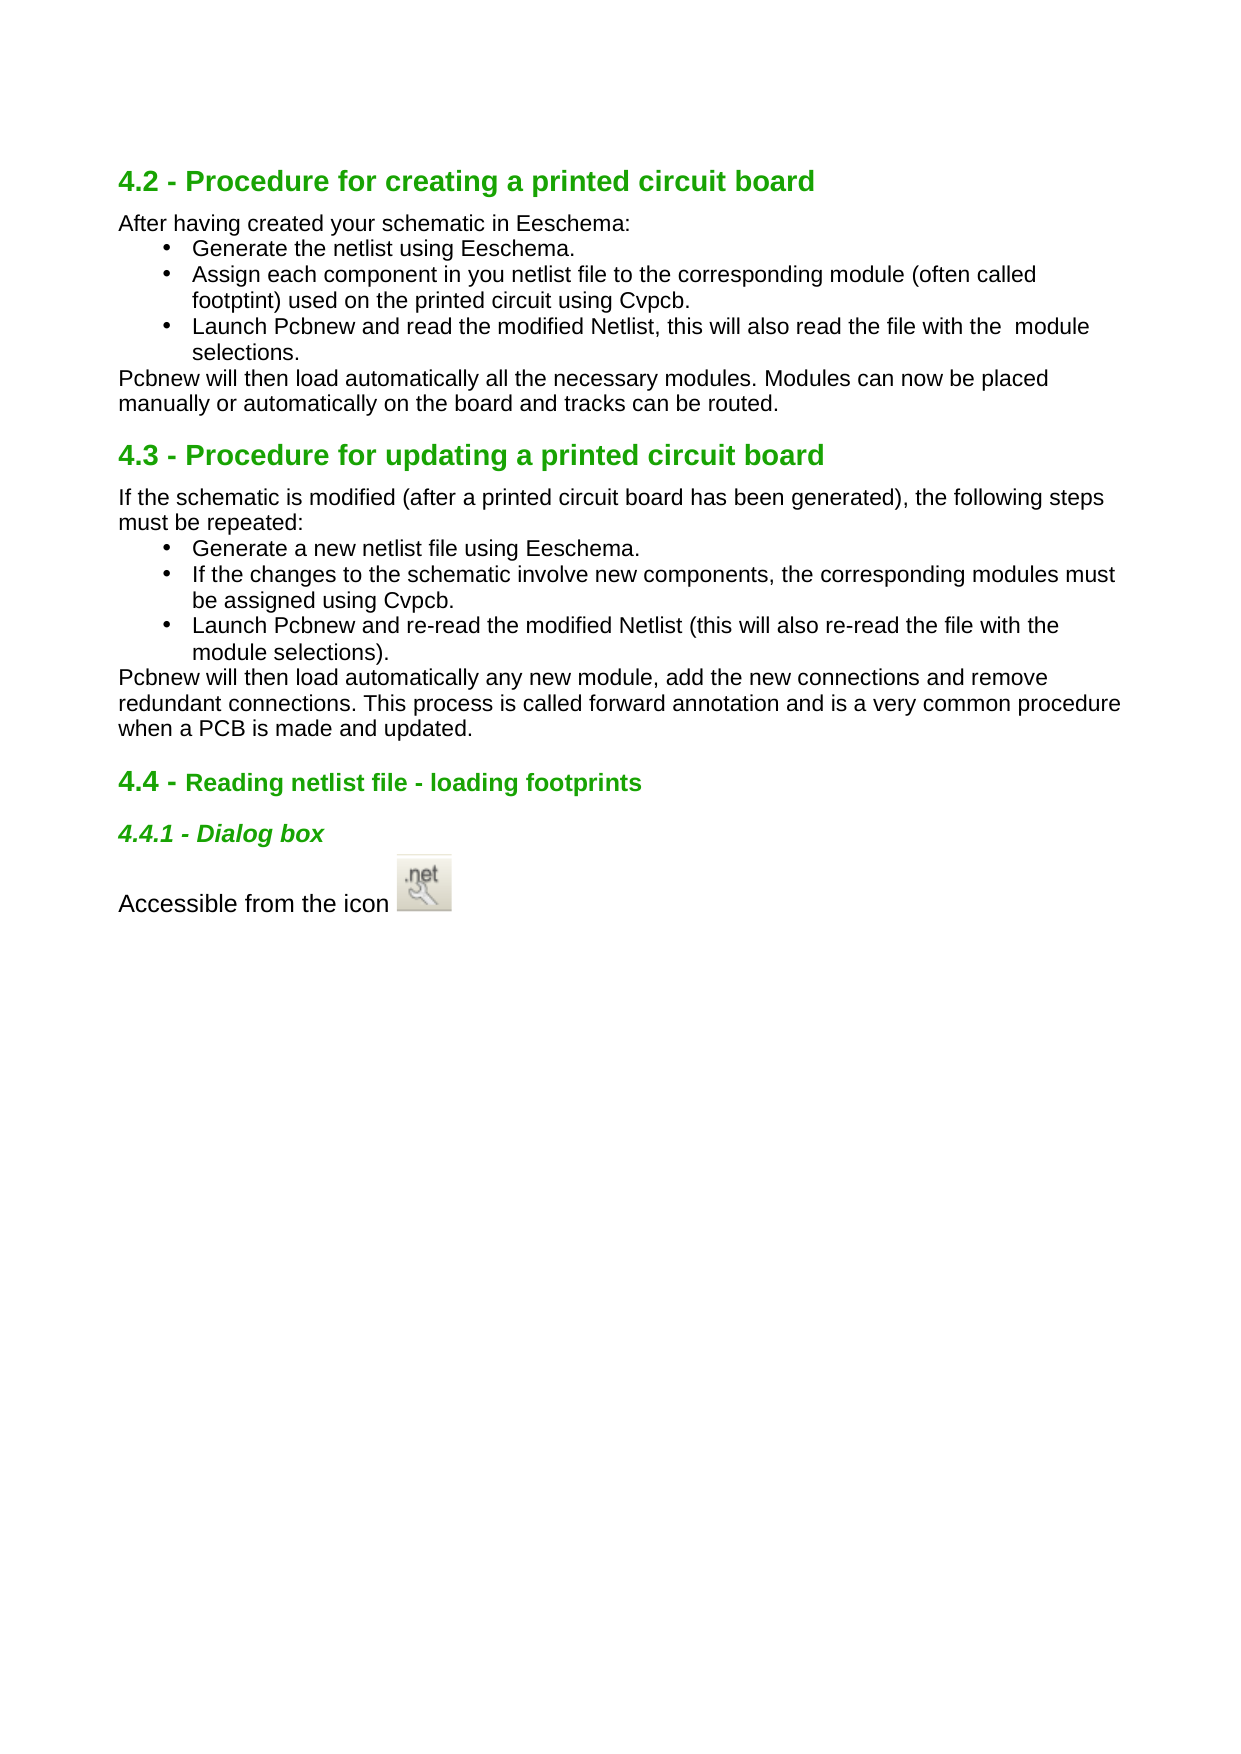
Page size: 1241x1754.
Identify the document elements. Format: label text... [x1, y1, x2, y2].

list Generate the netlist using Eeschema. [162, 236, 1122, 262]
text Pcbnew will then load automatically any new module, add the new connections and remove redundant connections. This process is called forward annotation and is a very common procedure when a PCB is made and updated. [118, 665, 1122, 741]
picture [396, 854, 452, 913]
text After having created your schematic in Eeschema: [118, 210, 1122, 236]
subtitle Procedure for updating a printed circuit board [118, 439, 1122, 472]
list Launch Pcbnew and read the modified Netlist, this will also read the file with the module selections. [162, 313, 1122, 365]
list If the changes to the schematic involve new components, the corresponding modules must be assigned using Cvpcb. [162, 562, 1122, 613]
text Accessible from the icon [118, 855, 1122, 918]
subtitle Procedure for creating a printed circuit board [118, 165, 1122, 198]
subtitle Dialog box [118, 820, 1122, 848]
text If the schematic is modified (after a printed circuit board has been generated), the following steps must be repeated: [118, 484, 1122, 535]
subtitle Reading netlist file - loading footprints [118, 764, 1122, 797]
list Generate a new netlist file using Eeschema. [162, 535, 1122, 562]
list Launch Pcbnew and re-read the modified Netlist (this will also re-read the file with the module selections). [162, 613, 1122, 665]
list Assign each component in you netlist file to the corresponding module (often called footptint) used on the printed circuit using Cvpcb. [162, 262, 1122, 313]
text Pcbnew will then load automatically all the necessary modules. Modules can now be placed manually or automatically on the board and tracks can be routed. [118, 365, 1122, 416]
